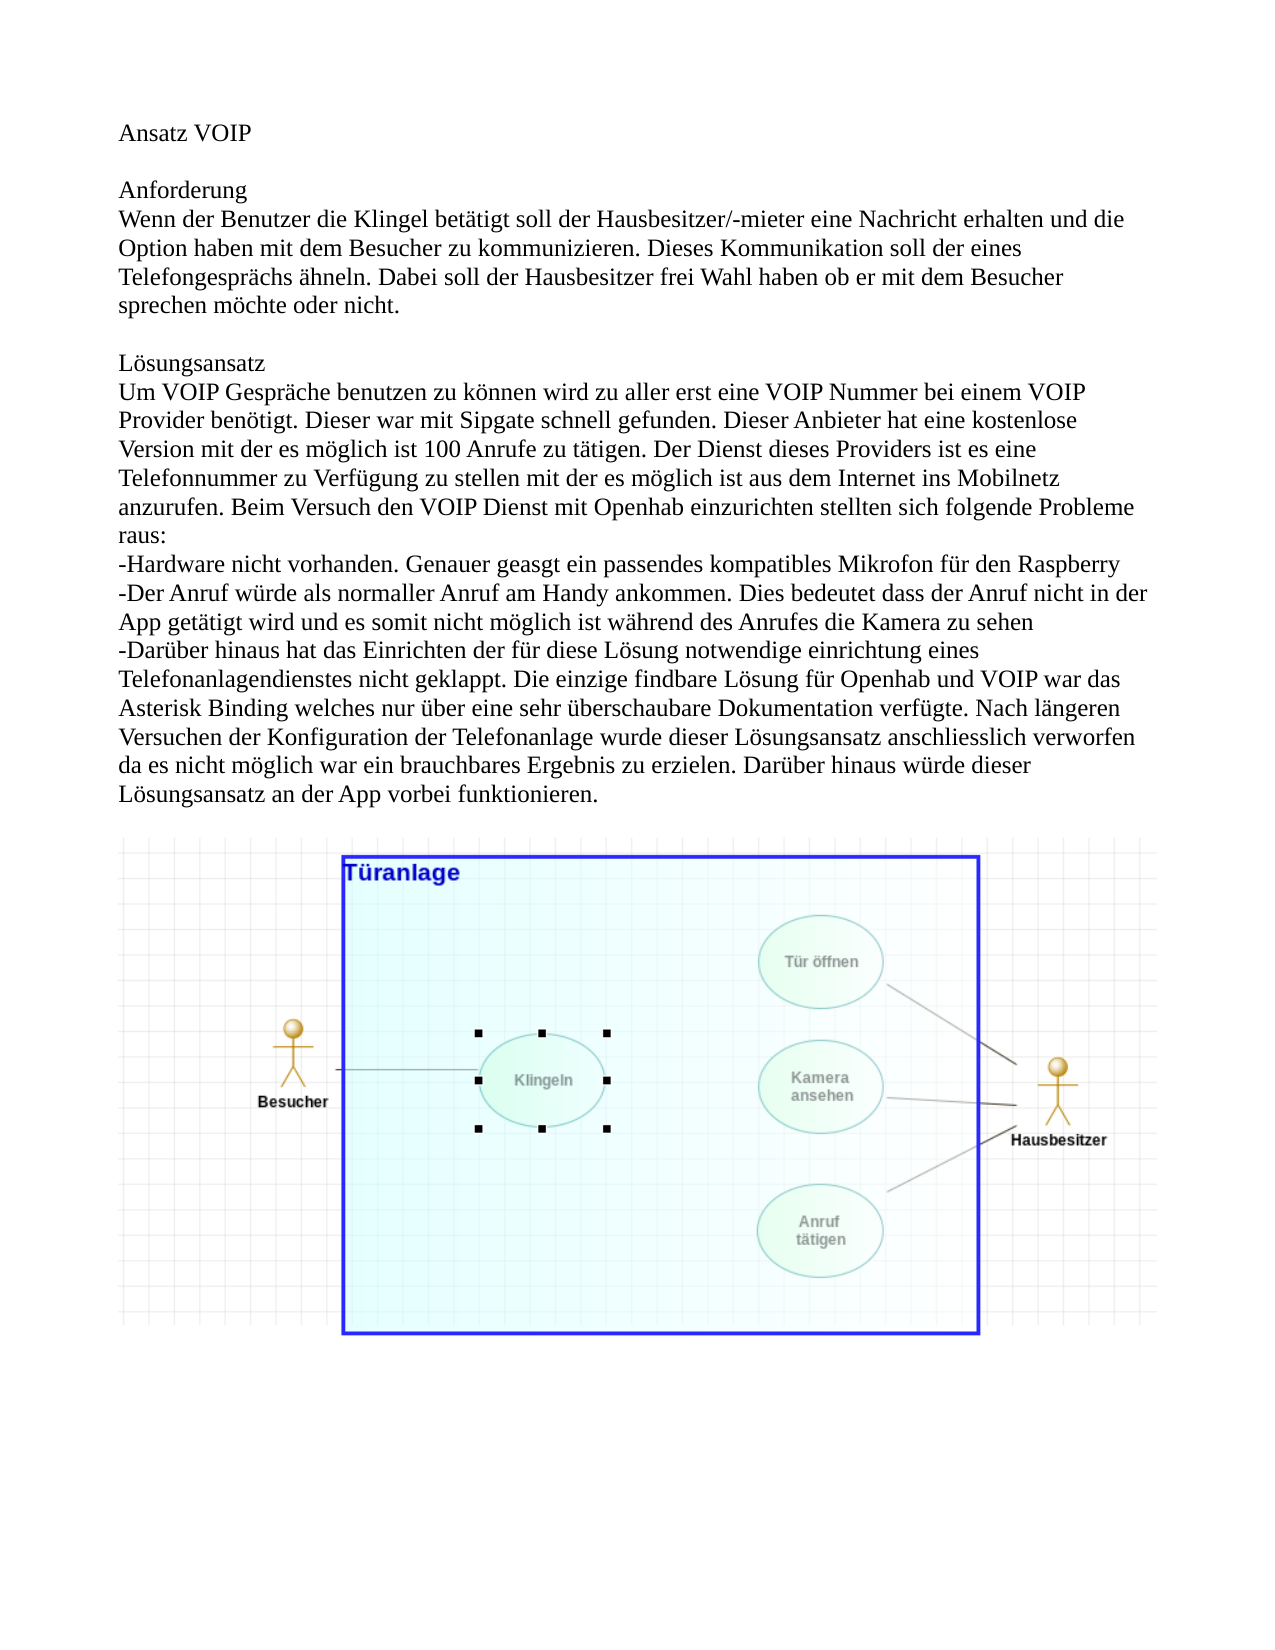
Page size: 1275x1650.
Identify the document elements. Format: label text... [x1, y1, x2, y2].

text Um VOIP Gespräche benutzen zu können wird zu aller erst eine VOIP Nummer bei einem VOIP Provider benötigt. Dieser war mit Sipgate schnell gefunden. Dieser Anbieter hat eine kostenlose Version mit der es möglich ist 100 Anrufe zu tätigen. Der Dienst dieses Providers ist es eine Telefonnummer zu Verfügung zu stellen mit der es möglich ist aus dem Internet ins Mobilnetz anzurufen. Beim Versuch den VOIP Dienst mit Openhab einzurichten stellten sich folgende Probleme raus: [118, 377, 1157, 549]
text -Hardware nicht vorhanden. Genauer geasgt ein passendes kompatibles Mikrofon für den Raspberry [118, 549, 1157, 578]
text Anforderung [118, 176, 1157, 204]
picture [118, 836, 1157, 1338]
text -Darüber hinaus hat das Einrichten der für diese Lösung notwendige einrichtung eines Telefonanlagendienstes nicht geklappt. Die einzige findbare Lösung für Openhab und VOIP war das Asterisk Binding welches nur über eine sehr überschaubare Dokumentation verfügte. Nach längeren Versuchen der Konfiguration der Telefonanlage wurde dieser Lösungsansatz anschliesslich verworfen da es nicht möglich war ein brauchbares Ergebnis zu erzielen. Darüber hinaus würde dieser Lösungsansatz an der App vorbei funktionieren. [118, 636, 1157, 808]
text Ansatz VOIP [118, 118, 1157, 147]
text Wenn der Benutzer die Klingel betätigt soll der Hausbesitzer/-mieter eine Nachricht erhalten und die Option haben mit dem Besucher zu kommunizieren. Dieses Kommunikation soll der eines Telefongesprächs ähneln. Dabei soll der Hausbesitzer frei Wahl haben ob er mit dem Besucher sprechen möchte oder nicht. [118, 204, 1157, 319]
text -Der Anruf würde als normaller Anruf am Handy ankommen. Dies bedeutet dass der Anruf nicht in der App getätigt wird und es somit nicht möglich ist während des Anrufes die Kamera zu sehen [118, 578, 1157, 636]
text Lösungsansatz [118, 348, 1157, 377]
